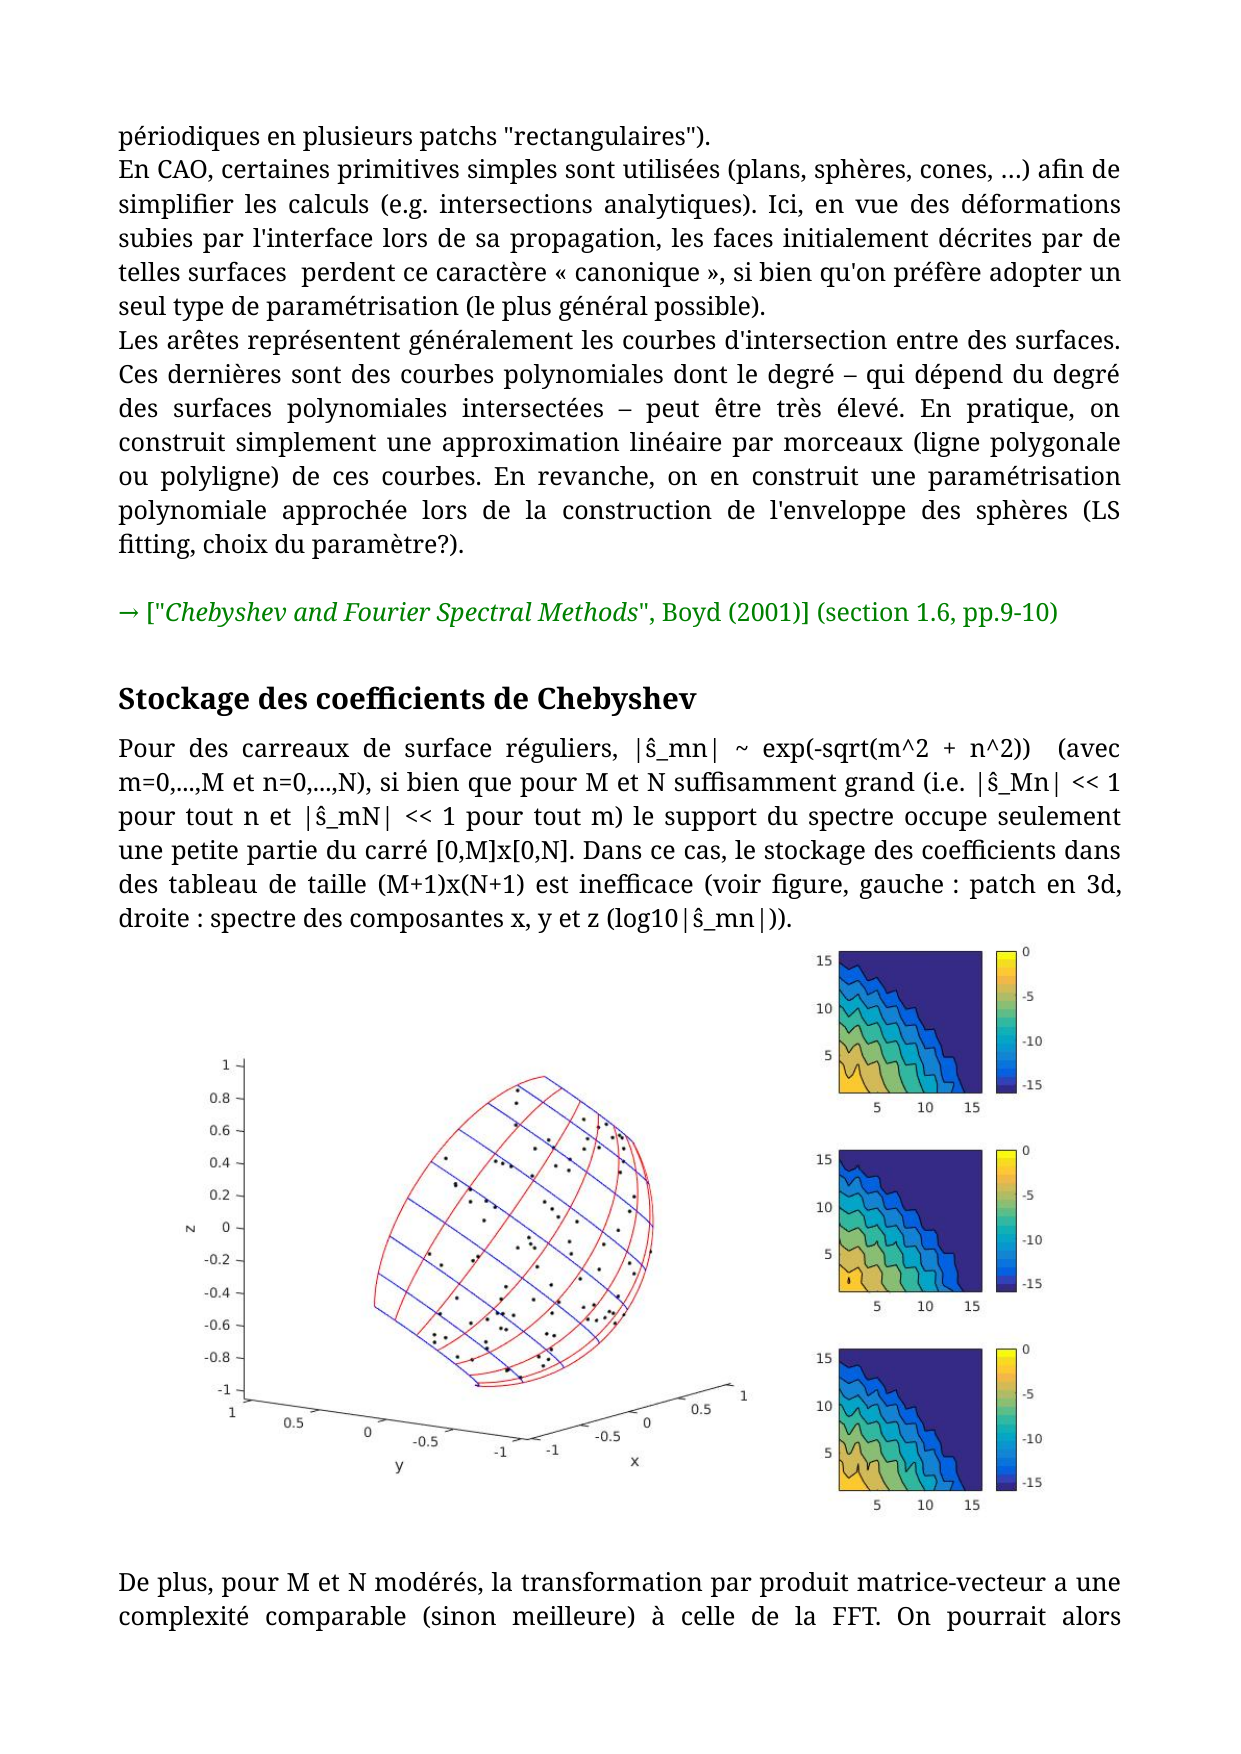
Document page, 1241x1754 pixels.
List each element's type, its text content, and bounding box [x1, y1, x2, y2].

subtitle Stockage des coefficients de Chebyshev [118, 678, 1122, 718]
text De plus, pour M et N modérés, la transformation par produit matrice-vecteur a une complexité comparable (sinon meilleure) à celle de la FFT. On pourrait alors [118, 1565, 1122, 1633]
text Les arêtes représentent généralement les courbes d'intersection entre des surfaces. Ces dernières sont des courbes polynomiales dont le degré – qui dépend du degré des surfaces polynomiales intersectées – peut être très élevé. En pratique, on construit simplement une approximation linéaire par morceaux (ligne polygonale ou polyligne) de ces courbes. En revanche, on en construit une paramétrisation polynomiale approchée lors de la construction de l'enveloppe des sphères (LS fitting, choix du paramètre?). [118, 322, 1122, 561]
text → ["Chebyshev and Fourier Spectral Methods", Boyd (2001)] (section 1.6, pp.9-10) [118, 595, 1122, 629]
text périodiques en plusieurs patchs "rectangulaires"). [118, 118, 1122, 152]
text Pour des carreaux de surface réguliers, |ŝ_mn| ~ exp(-sqrt(m^2 + n^2)) (avec m=0,...,M et n=0,...,N), si bien que pour M et N suffisamment grand (i.e. |ŝ_Mn| << 1 pour tout n et |ŝ_mN| << 1 pour tout m) le support du spectre occupe seulement une petite partie du carré [0,M]x[0,N]. Dans ce cas, le stockage des coefficients dans des tableau de taille (M+1)x(N+1) est inefficace (voir figure, gauche : patch en 3d, droite : spectre des composantes x, y et z (log10|ŝ_mn|)). [118, 730, 1122, 934]
picture [178, 934, 1062, 1531]
text En CAO, certaines primitives simples sont utilisées (plans, sphères, cones, …) afin de simplifier les calculs (e.g. intersections analytiques). Ici, en vue des déformations subies par l'interface lors de sa propagation, les faces initialement décrites par de telles surfaces perdent ce caractère « canonique », si bien qu'on préfère adopter un seul type de paramétrisation (le plus général possible). [118, 152, 1122, 322]
